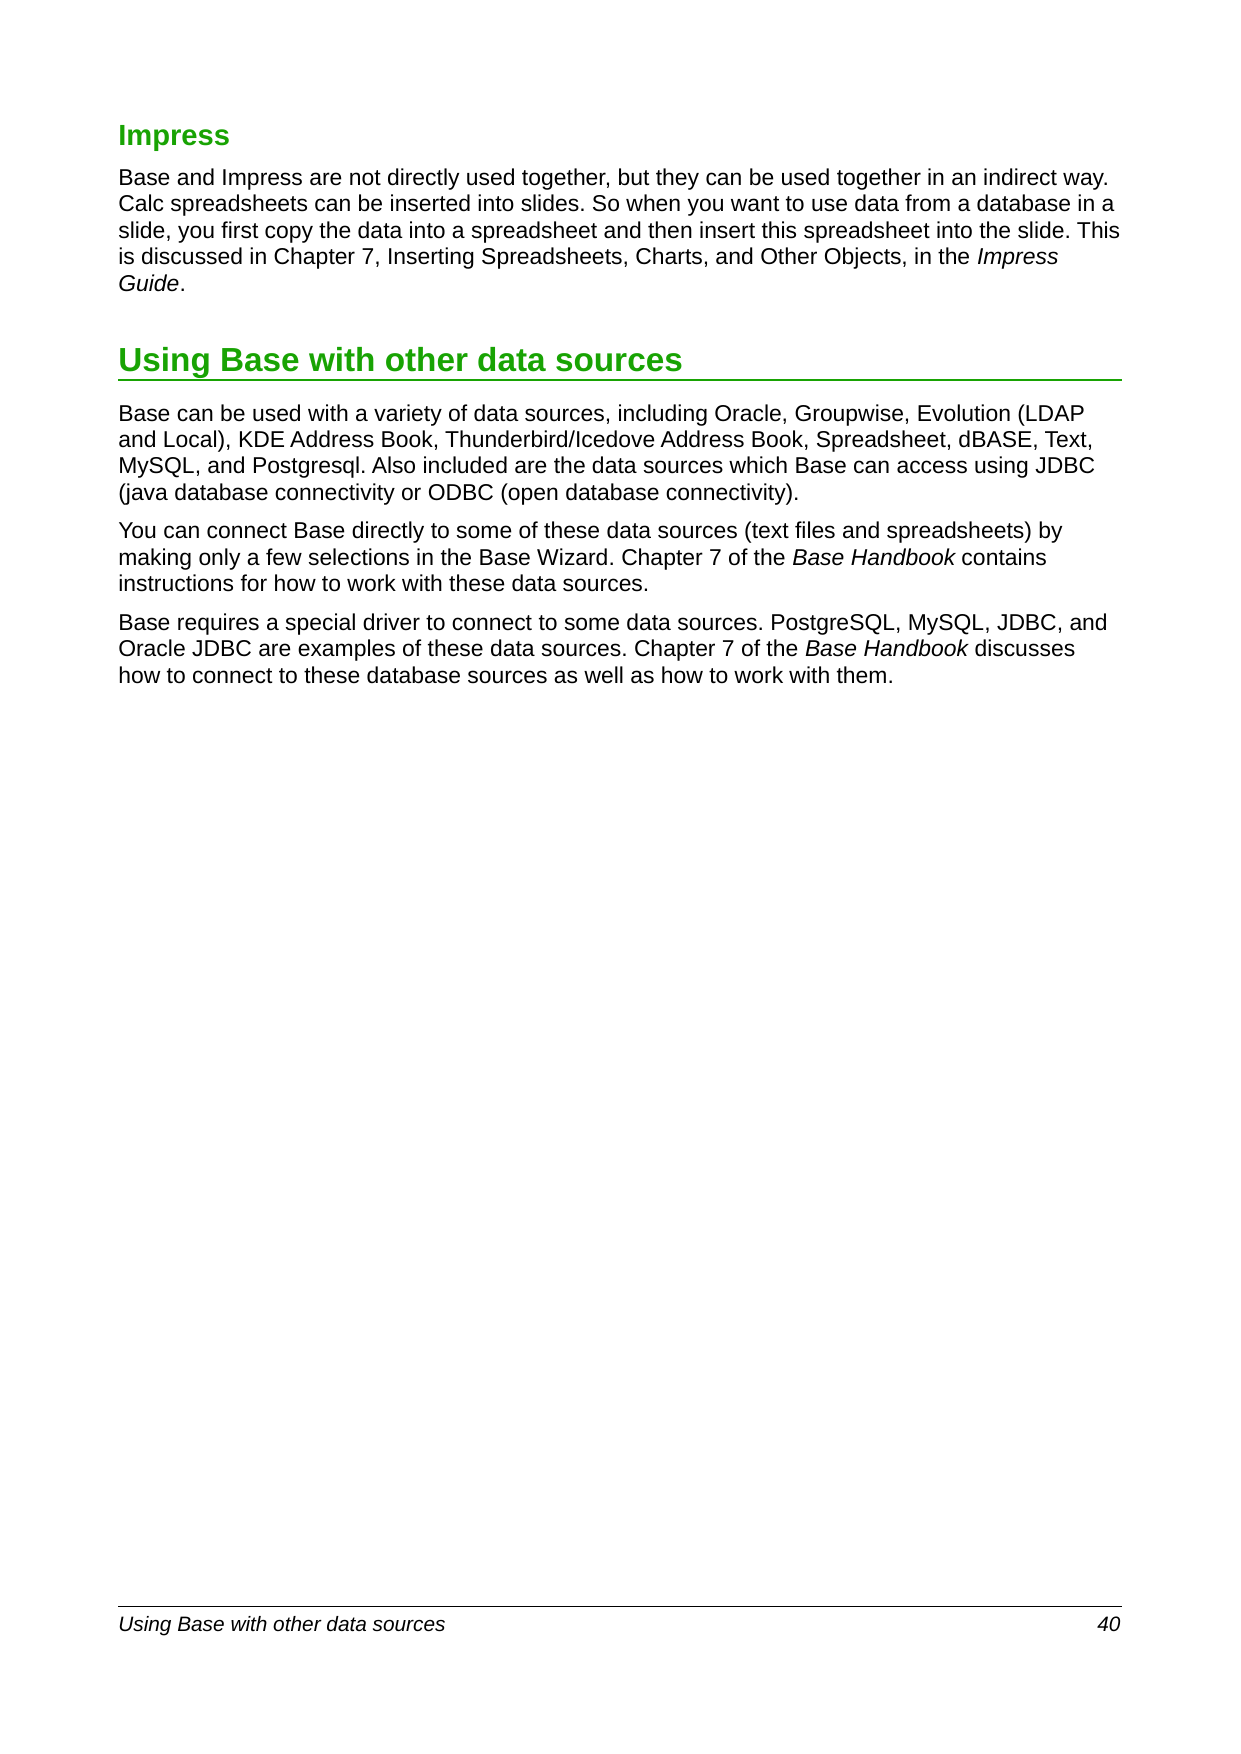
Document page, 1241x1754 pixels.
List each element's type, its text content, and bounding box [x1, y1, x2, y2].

text Base and Impress are not directly used together, but they can be used together in an indirect way. Calc spreadsheets can be inserted into slides. So when you want to use data from a database in a slide, you first copy the data into a spreadsheet and then insert this spreadsheet into the slide. This is discussed in Chapter 7, Inserting Spreadsheets, Charts, and Other Objects, in the Impress Guide. [118, 164, 1122, 296]
subtitle Impress [118, 118, 1122, 152]
text Base requires a special driver to connect to some data sources. PostgreSQL, MySQL, JDBC, and Oracle JDBC are examples of these data sources. Chapter 7 of the Base Handbook discusses how to connect to these database sources as well as how to work with them. [118, 609, 1122, 688]
text Base can be used with a variety of data sources, including Oracle, Groupwise, Evolution (LDAP and Local), KDE Address Book, Thunderbird/Icedove Address Book, Spreadsheet, dBASE, Text, MySQL, and Postgresql. Also included are the data sources which Base can access using JDBC (java database connectivity or ODBC (open database connectivity). [118, 399, 1122, 505]
subtitle Using Base with other data sources [118, 340, 1122, 379]
text You can connect Base directly to some of these data sources (text files and spreadsheets) by making only a few selections in the Base Wizard. Chapter 7 of the Base Handbook contains instructions for how to work with these data sources. [118, 517, 1122, 597]
